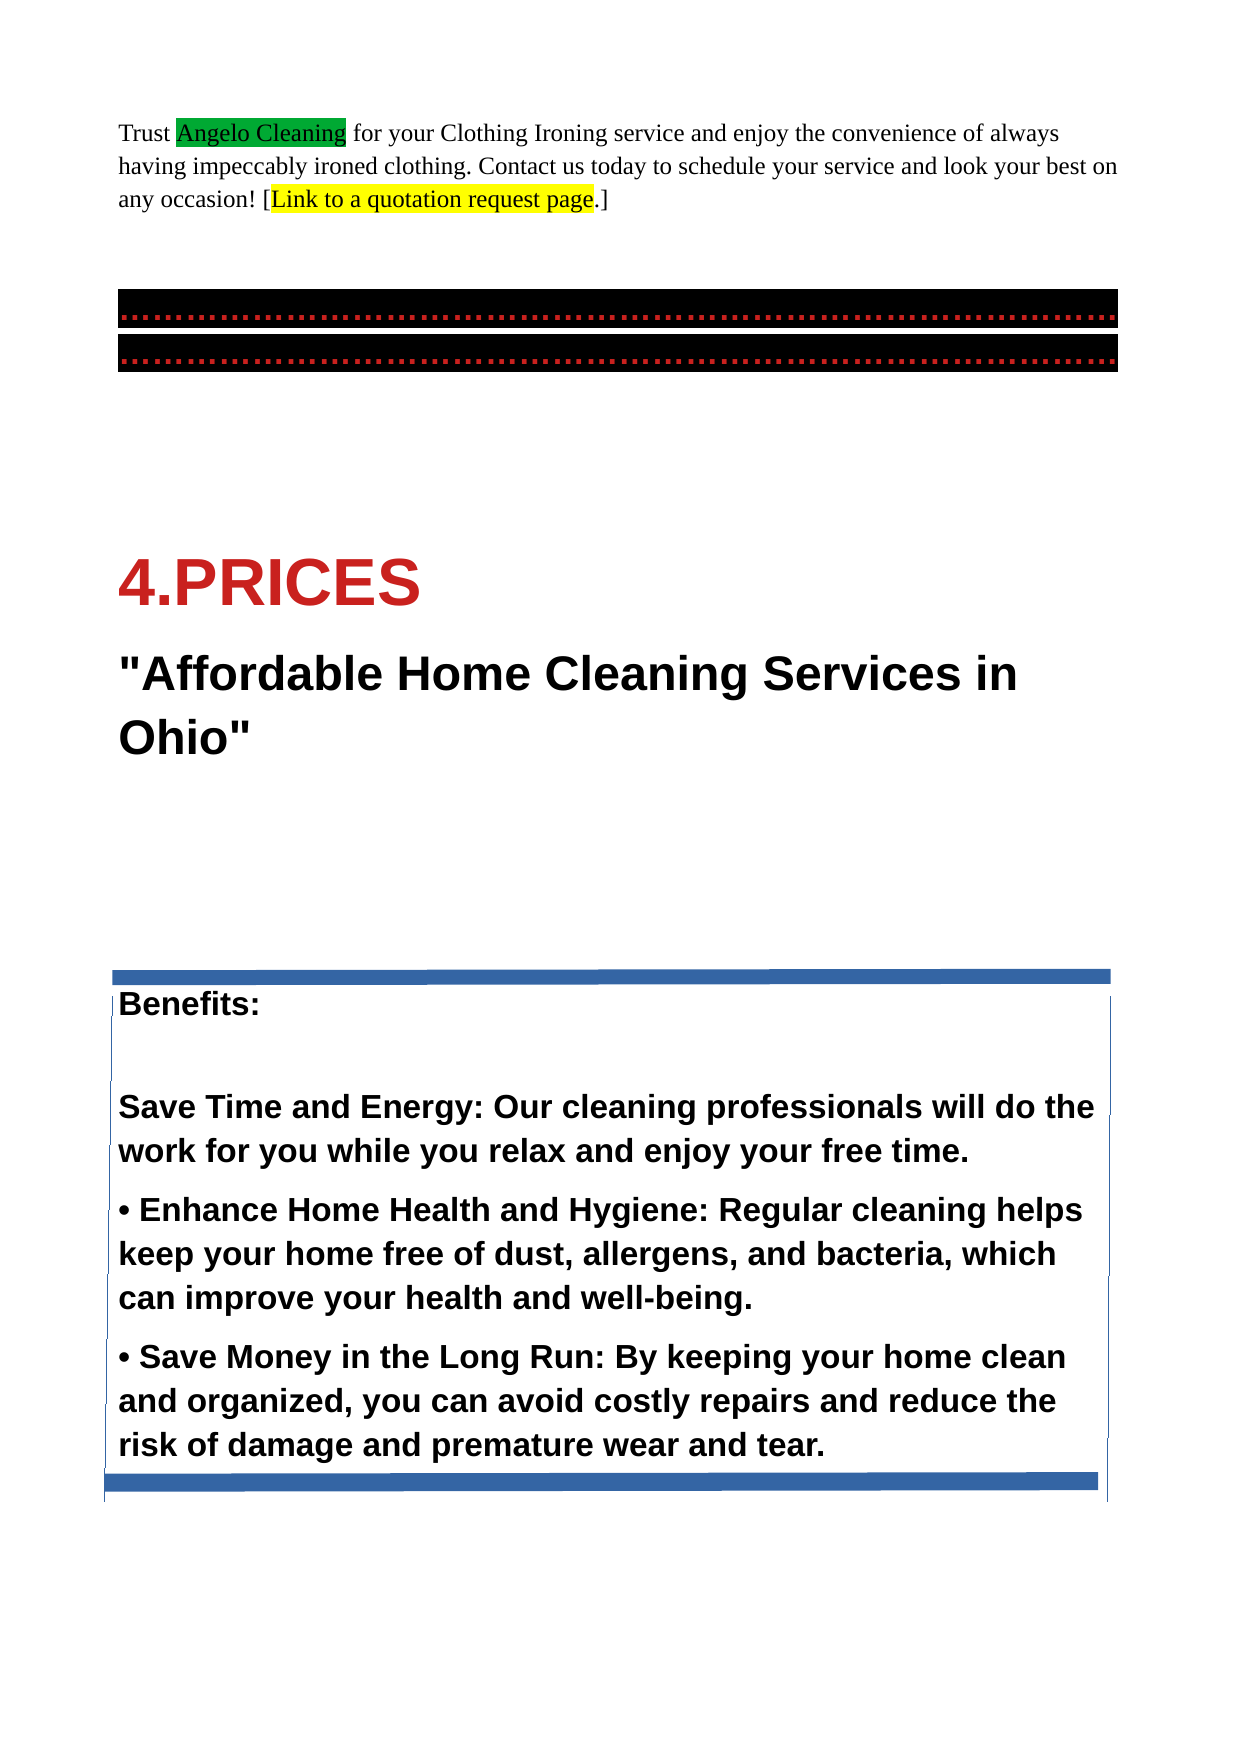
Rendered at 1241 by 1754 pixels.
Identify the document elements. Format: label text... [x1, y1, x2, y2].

text • Enhance Home Health and Hygiene: Regular cleaning helps keep your home free of dust, allergens, and bacteria, which can improve your health and well-being. [118, 1190, 1122, 1317]
text "Affordable Home Cleaning Services in Ohio" [118, 645, 1122, 765]
text 4.PRICES [118, 542, 1122, 619]
text Trust Angelo Cleaning for your Clothing Ironing service and enjoy the convenience of always having impeccably ironed clothing. Contact us today to schedule your service and look your best on any occasion! [Link to a quotation request page.] [118, 118, 1122, 213]
text Benefits: [118, 984, 1122, 1022]
text Save Time and Energy: Our cleaning professionals will do the work for you while you relax and enjoy your free time. [118, 1043, 1122, 1169]
text ……………………………………………………………………………………………………………………………………………………………… [118, 289, 1122, 372]
text • Save Money in the Long Run: By keeping your home clean and organized, you can avoid costly repairs and reduce the risk of damage and premature wear and tear. [118, 1337, 1122, 1464]
